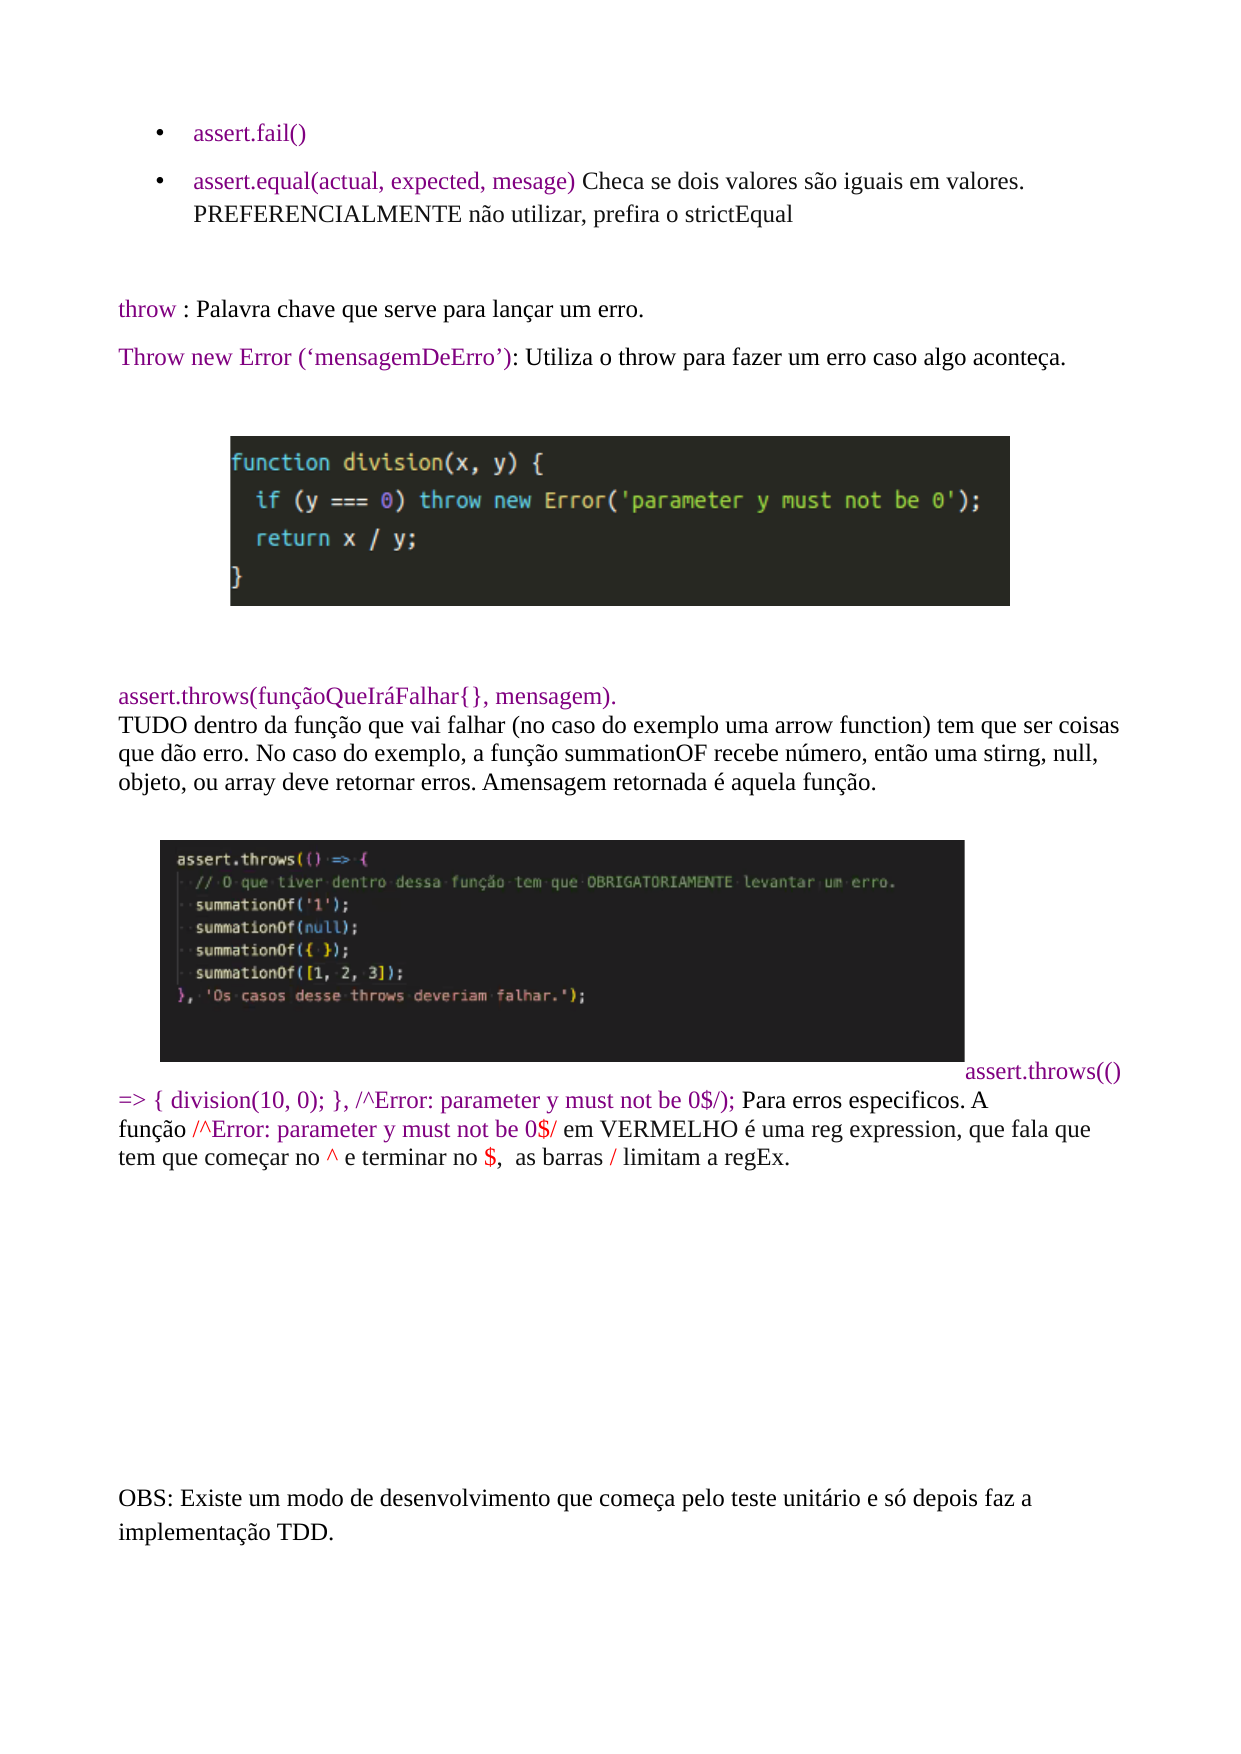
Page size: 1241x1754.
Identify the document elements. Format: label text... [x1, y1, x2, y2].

text assert.throws(() => { division(10, 0); }, /^Error: parameter y must not be 0$/); Para erros especificos. A função /^Error: parameter y must not be 0$/ em VERMELHO é uma reg expression, que fala que tem que começar no ^ e terminar no $, as barras / limitam a regEx. [118, 1056, 1122, 1171]
text Throw new Error (‘mensagemDeErro’): Utiliza o throw para fazer um erro caso algo aconteça. [118, 342, 1122, 370]
list assert.fail() [156, 118, 1122, 147]
picture [230, 436, 1010, 606]
text throw : Palavra chave que serve para lançar um erro. [118, 294, 1122, 323]
text TUDO dentro da função que vai falhar (no caso do exemplo uma arrow function) tem que ser coisas que dão erro. No caso do exemplo, a função summationOF recebe número, então uma stirng, null, objeto, ou array deve retornar erros. Amensagem retornada é aquela função. [118, 710, 1122, 796]
text assert.throws(funçãoQueIráFalhar{}, mensagem). [118, 681, 1122, 710]
picture [160, 840, 965, 1062]
text OBS: Existe um modo de desenvolvimento que começa pelo teste unitário e só depois faz a implementação TDD. [118, 1483, 1122, 1545]
list assert.equal(actual, expected, mesage) Checa se dois valores são iguais em valores. PREFERENCIALMENTE não utilizar, prefira o strictEqual [156, 166, 1122, 227]
